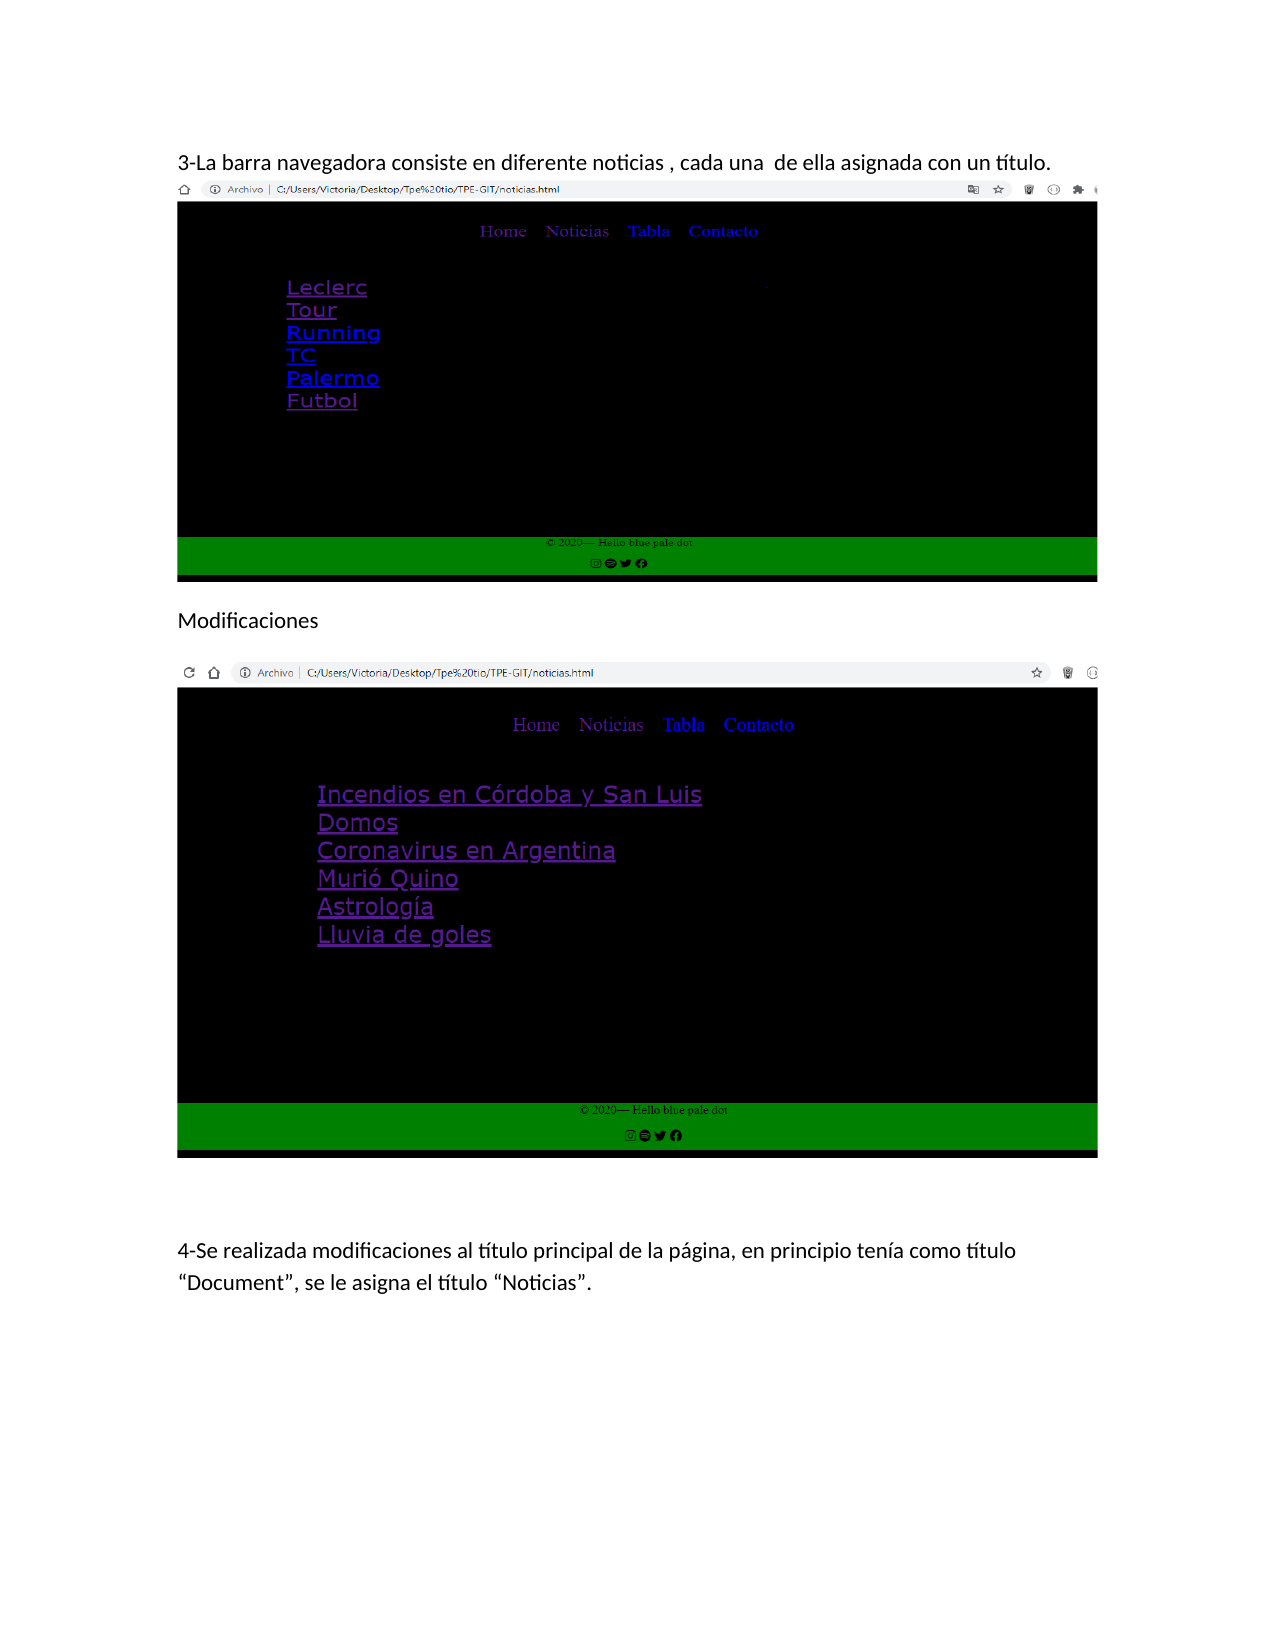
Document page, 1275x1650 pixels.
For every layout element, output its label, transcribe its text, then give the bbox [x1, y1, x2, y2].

text 4-Se realizada modificaciones al título principal de la página, en principio tenía como título “Document”, se le asigna el título “Noticias”. [177, 1236, 1098, 1296]
picture [177, 179, 1098, 582]
text 3-La barra navegadora consiste en diferente noticias , cada una de ella asignada con un título. [177, 148, 1098, 179]
text Modificaciones [177, 606, 1098, 634]
picture [177, 659, 1098, 1158]
